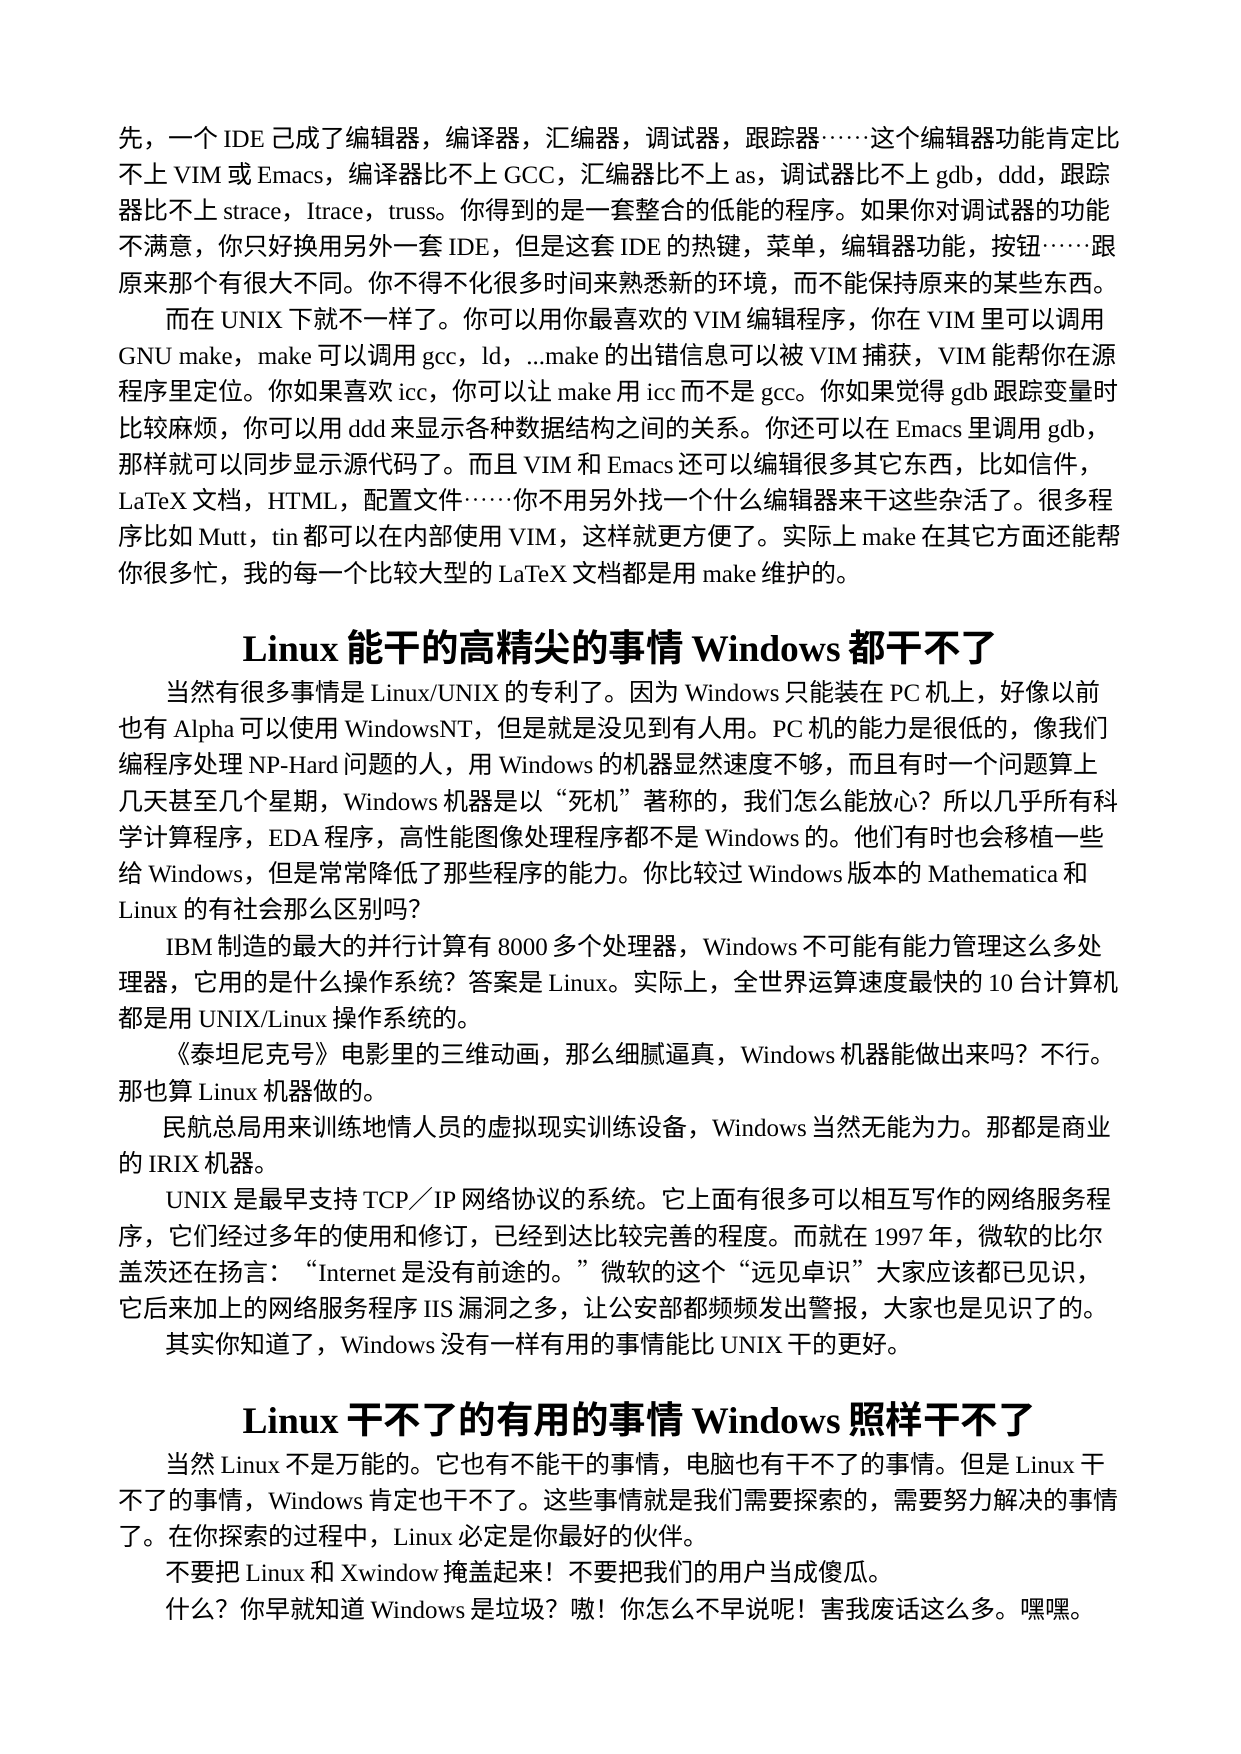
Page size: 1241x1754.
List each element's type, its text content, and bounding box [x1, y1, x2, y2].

text 当然Linux不是万能的。它也有不能干的事情，电脑也有干不了的事情。但是Linux干不了的事情，Windows肯定也干不了。这些事情就是我们需要探索的，需要努力解决的事情了。在你探索的过程中，Linux必定是你最好的伙伴。 [118, 1444, 1122, 1553]
text Linux干不了的有用的事情Windows照样干不了 [118, 1390, 1122, 1444]
text 当然有很多事情是Linux/UNIX的专利了。因为Windows只能装在PC机上，好像以前也有Alpha可以使用WindowsNT，但是就是没见到有人用。PC机的能力是很低的，像我们编程序处理NP-Hard问题的人，用Windows的机器显然速度不够，而且有时一个问题算上几天甚至几个星期，Windows机器是以“死机”著称的，我们怎么能放心？所以几乎所有科学计算程序，EDA程序，高性能图像处理程序都不是Windows的。他们有时也会移植一些给Windows，但是常常降低了那些程序的能力。你比较过Windows版本的Mathematica和Linux的有社会那么区别吗？ [118, 672, 1122, 926]
text Linux能干的高精尖的事情Windows都干不了 [118, 618, 1122, 672]
text 《泰坦尼克号》电影里的三维动画，那么细腻逼真，Windows机器能做出来吗？不行。那也算Linux机器做的。 [118, 1035, 1122, 1107]
text 其实你知道了，Windows没有一样有用的事情能比UNIX干的更好。 [118, 1325, 1122, 1361]
text UNIX是最早支持TCP／IP网络协议的系统。它上面有很多可以相互写作的网络服务程序，它们经过多年的使用和修订，已经到达比较完善的程度。而就在1997年，微软的比尔盖茨还在扬言：“Internet是没有前途的。”微软的这个“远见卓识”大家应该都已见识，它后来加上的网络服务程序IIS漏洞之多，让公安部都频频发出警报，大家也是见识了的。 [118, 1180, 1122, 1325]
text 什么？你早就知道Windows是垃圾？嗷！你怎么不早说呢！害我废话这么多。嘿嘿。 [118, 1589, 1122, 1625]
text 而在UNIX下就不一样了。你可以用你最喜欢的VIM编辑程序，你在VIM里可以调用GNU make，make可以调用gcc，ld，...make的出错信息可以被VIM捕获，VIM能帮你在源程序里定位。你如果喜欢icc，你可以让make用icc而不是gcc。你如果觉得gdb跟踪变量时比较麻烦，你可以用ddd来显示各种数据结构之间的关系。你还可以在Emacs里调用gdb，那样就可以同步显示源代码了。而且VIM和Emacs还可以编辑很多其它东西，比如信件，LaTeX文档，HTML，配置文件……你不用另外找一个什么编辑器来干这些杂活了。很多程序比如Mutt，tin都可以在内部使用VIM，这样就更方便了。实际上make在其它方面还能帮你很多忙，我的每一个比较大型的LaTeX文档都是用make维护的。 [118, 299, 1122, 589]
text 先，一个IDE己成了编辑器，编译器，汇编器，调试器，跟踪器……这个编辑器功能肯定比不上VIM或Emacs，编译器比不上GCC，汇编器比不上as，调试器比不上gdb，ddd，跟踪器比不上strace，Itrace，truss。你得到的是一套整合的低能的程序。如果你对调试器的功能不满意，你只好换用另外一套IDE，但是这套IDE的热键，菜单，编辑器功能，按钮……跟原来那个有很大不同。你不得不化很多时间来熟悉新的环境，而不能保持原来的某些东西。 [118, 118, 1122, 299]
text IBM制造的最大的并行计算有8000多个处理器，Windows不可能有能力管理这么多处理器，它用的是什么操作系统？答案是Linux。实际上，全世界运算速度最快的10台计算机都是用UNIX/Linux操作系统的。 [118, 926, 1122, 1035]
text 民航总局用来训练地情人员的虚拟现实训练设备，Windows当然无能为力。那都是商业的IRIX机器。 [118, 1107, 1122, 1180]
text 不要把Linux和Xwindow掩盖起来！不要把我们的用户当成傻瓜。 [118, 1553, 1122, 1589]
